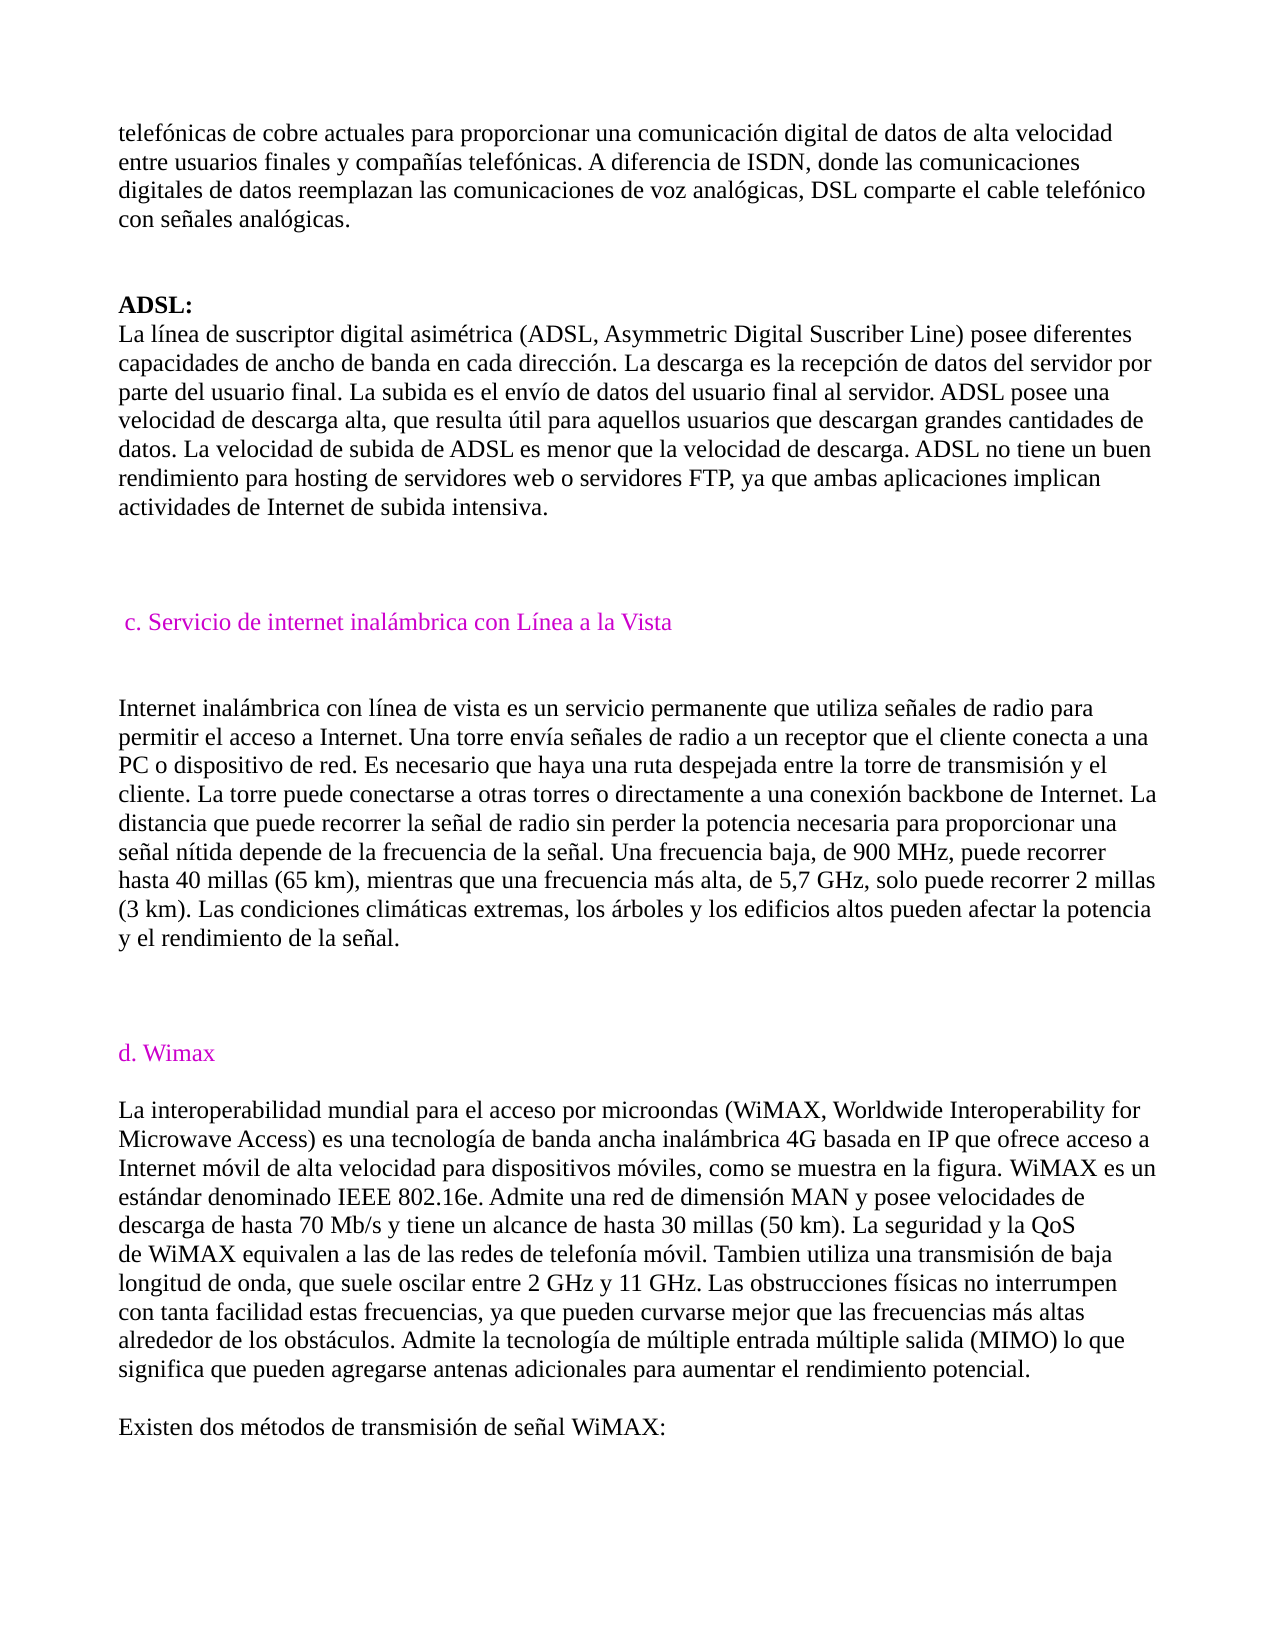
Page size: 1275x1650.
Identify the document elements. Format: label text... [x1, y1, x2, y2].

text La línea de suscriptor digital asimétrica (ADSL, Asymmetric Digital Suscriber Line) posee diferentes capacidades de ancho de banda en cada dirección. La descarga es la recepción de datos del servidor por parte del usuario final. La subida es el envío de datos del usuario final al servidor. ADSL posee una velocidad de descarga alta, que resulta útil para aquellos usuarios que descargan grandes cantidades de datos. La velocidad de subida de ADSL es menor que la velocidad de descarga. ADSL no tiene un buen rendimiento para hosting de servidores web o servidores FTP, ya que ambas aplicaciones implican actividades de Internet de subida intensiva. [118, 319, 1157, 521]
text d. Wimax [118, 1038, 1157, 1067]
text ADSL: [118, 291, 1157, 319]
text La interoperabilidad mundial para el acceso por microondas (WiMAX, Worldwide Interoperability for Microwave Access) es una tecnología de banda ancha inalámbrica 4G basada en IP que ofrece acceso a Internet móvil de alta velocidad para dispositivos móviles, como se muestra en la figura. WiMAX es un estándar denominado IEEE 802.16e. Admite una red de dimensión MAN y posee velocidades de descarga de hasta 70 Mb/s y tiene un alcance de hasta 30 millas (50 km). La seguridad y la QoS de WiMAX equivalen a las de las redes de telefonía móvil. Tambien utiliza una transmisión de baja longitud de onda, que suele oscilar entre 2 GHz y 11 GHz. Las obstrucciones físicas no interrumpen con tanta facilidad estas frecuencias, ya que pueden curvarse mejor que las frecuencias más altas alrededor de los obstáculos. Admite la tecnología de múltiple entrada múltiple salida (MIMO) lo que significa que pueden agregarse antenas adicionales para aumentar el rendimiento potencial. [118, 1096, 1157, 1383]
text Internet inalámbrica con línea de vista es un servicio permanente que utiliza señales de radio para permitir el acceso a Internet. Una torre envía señales de radio a un receptor que el cliente conecta a una PC o dispositivo de red. Es necesario que haya una ruta despejada entre la torre de transmisión y el cliente. La torre puede conectarse a otras torres o directamente a una conexión backbone de Internet. La distancia que puede recorrer la señal de radio sin perder la potencia necesaria para proporcionar una señal nítida depende de la frecuencia de la señal. Una frecuencia baja, de 900 MHz, puede recorrer hasta 40 millas (65 km), mientras que una frecuencia más alta, de 5,7 GHz, solo puede recorrer 2 millas (3 km). Las condiciones climáticas extremas, los árboles y los edificios altos pueden afectar la potencia y el rendimiento de la señal. [118, 693, 1157, 952]
text c. Servicio de internet inalámbrica con Línea a la Vista [118, 607, 1157, 636]
text telefónicas de cobre actuales para proporcionar una comunicación digital de datos de alta velocidad entre usuarios finales y compañías telefónicas. A diferencia de ISDN, donde las comunicaciones digitales de datos reemplazan las comunicaciones de voz analógicas, DSL comparte el cable telefónico con señales analógicas. [118, 118, 1157, 233]
text Existen dos métodos de transmisión de señal WiMAX: [118, 1412, 1157, 1441]
